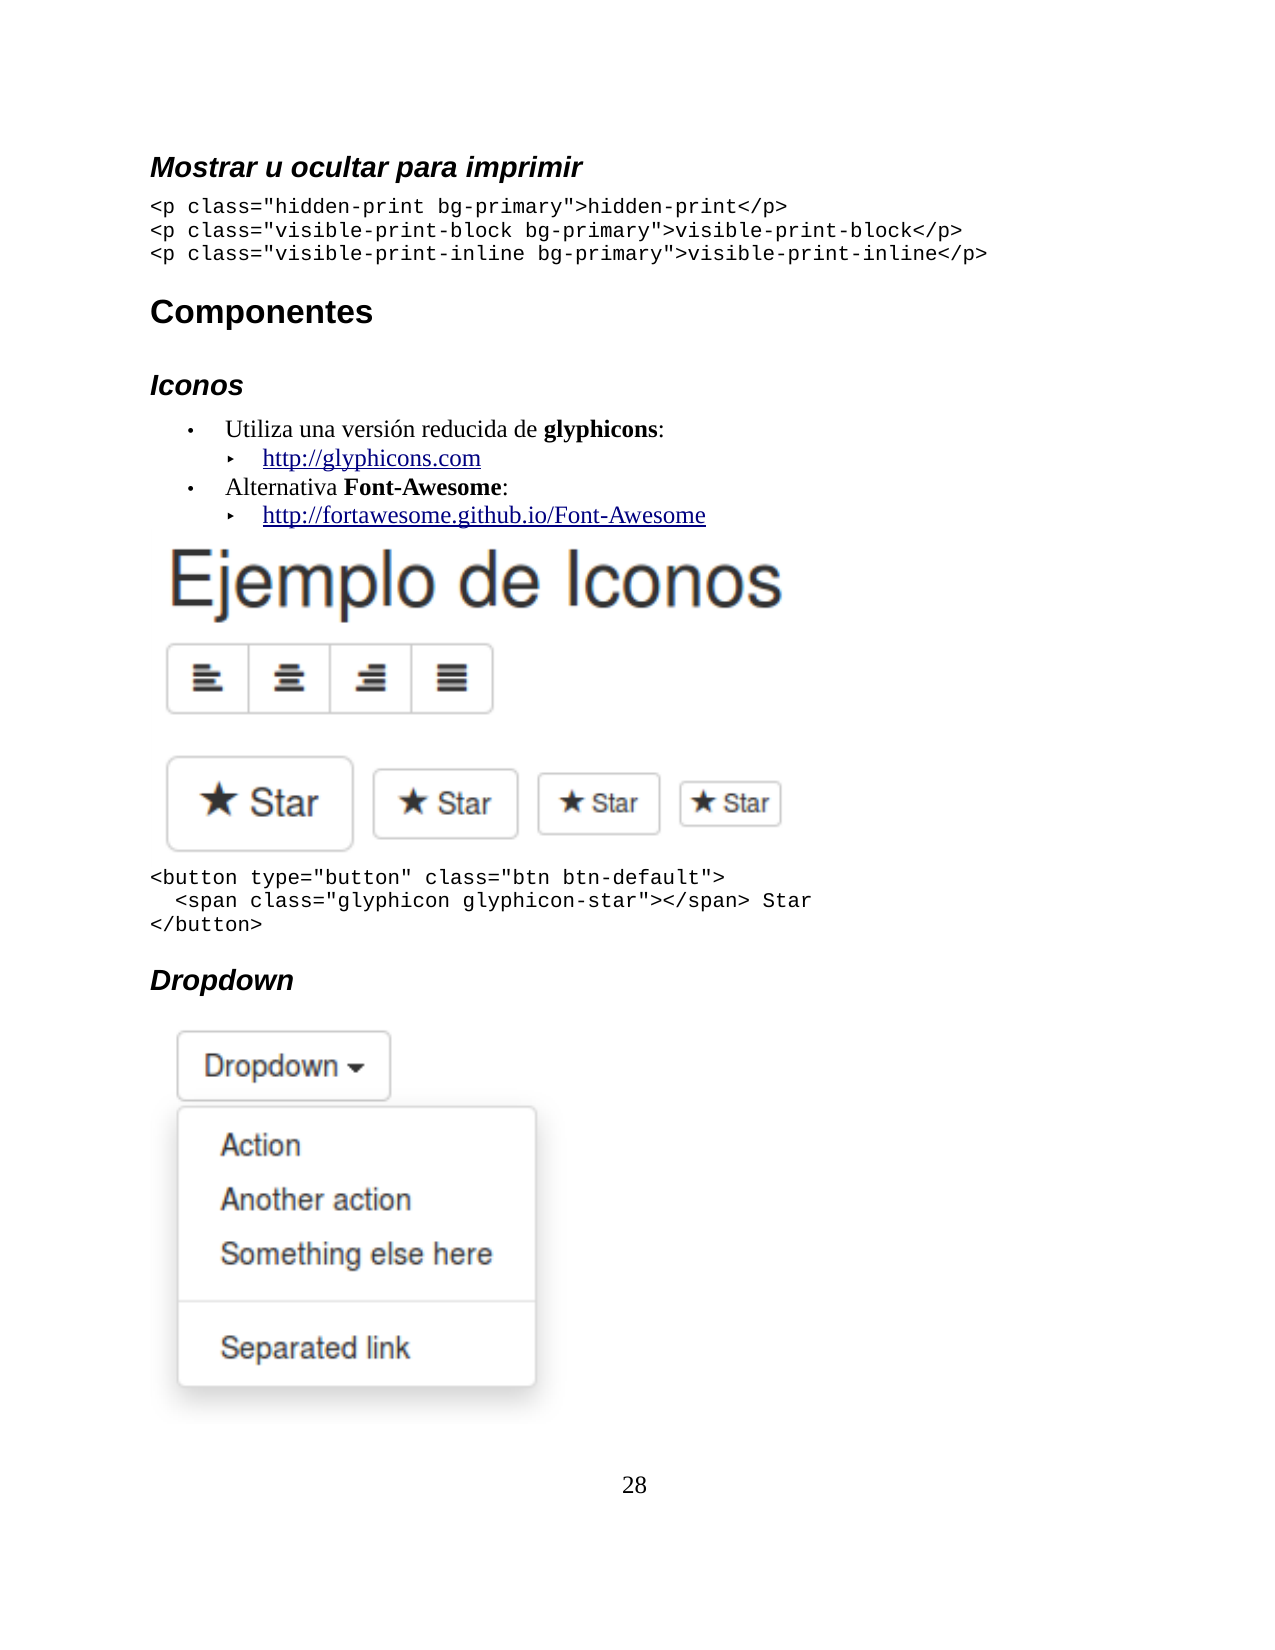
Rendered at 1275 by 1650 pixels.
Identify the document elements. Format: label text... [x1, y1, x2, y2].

list Alternativa Font-Awesome: [187, 472, 1125, 500]
text <p class="visible-print-inline bg-primary">visible-print-inline</p> [150, 243, 1125, 267]
text </button> [150, 914, 1125, 938]
subtitle Componentes [150, 292, 1125, 331]
text <p class="hidden-print bg-primary">hidden-print</p> [150, 196, 1125, 220]
list Utiliza una versión reducida de glyphicons: [187, 414, 1125, 443]
text <button type="button" class="btn btn-default"> [150, 867, 1125, 890]
list http://glyphicons.com [225, 443, 1125, 472]
subtitle Mostrar u ocultar para imprimir [150, 150, 1125, 183]
list http://fortawesome.github.io/Font-Awesome [225, 500, 1125, 529]
text <p class="visible-print-block bg-primary">visible-print-block</p> [150, 220, 1125, 243]
picture [150, 529, 803, 867]
text <span class="glyphicon glyphicon-star"></span> Star [150, 890, 1125, 914]
subtitle Dropdown [150, 963, 1125, 996]
subtitle Iconos [150, 368, 1125, 402]
picture [150, 1008, 571, 1424]
